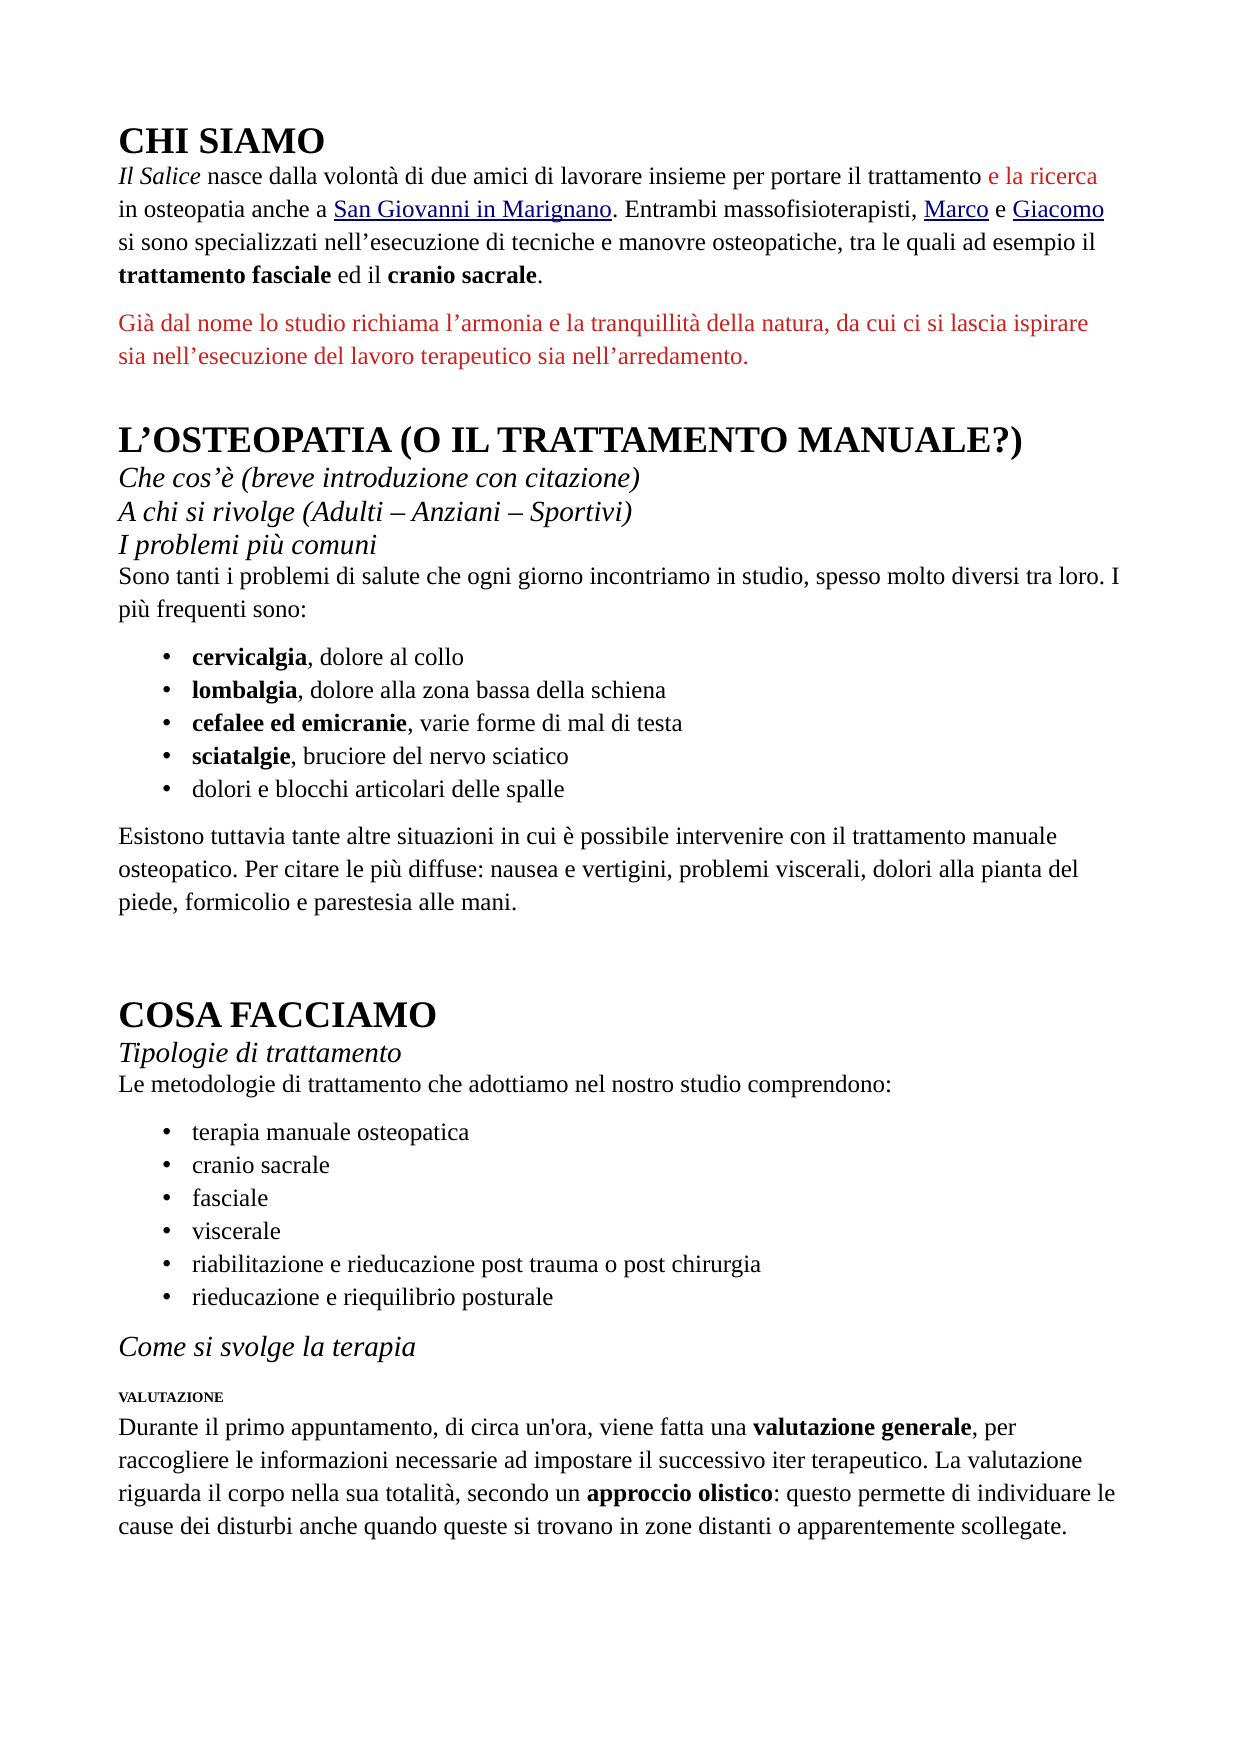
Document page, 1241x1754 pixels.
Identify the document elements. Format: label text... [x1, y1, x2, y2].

list rieducazione e riequilibrio posturale [162, 1282, 1122, 1311]
text Sono tanti i problemi di salute che ogni giorno incontriamo in studio, spesso molto diversi tra loro. I più frequenti sono: [118, 561, 1122, 623]
list sciatalgie, bruciore del nervo sciatico [162, 741, 1122, 769]
list dolori e blocchi articolari delle spalle [162, 774, 1122, 802]
text Le metodologie di trattamento che adottiamo nel nostro studio comprendono: [118, 1069, 1122, 1098]
text Già dal nome lo studio richiama l’armonia e la tranquillità della natura, da cui ci si lascia ispirare sia nell’esecuzione del lavoro terapeutico sia nell’arredamento. [118, 308, 1122, 370]
text Tipologie di trattamento [118, 1036, 1122, 1069]
text COSA FACCIAMO [118, 992, 1122, 1036]
list viscerale [162, 1216, 1122, 1244]
text L’OSTEOPATIA (O IL TRATTAMENTO MANUALE?) [118, 417, 1122, 460]
list cefalee ed emicranie, varie forme di mal di testa [162, 708, 1122, 736]
list terapia manuale osteopatica [162, 1117, 1122, 1146]
text CHI SIAMO [118, 118, 1122, 161]
subtitle VALUTAZIONE [118, 1389, 1122, 1406]
text Il Salice nasce dalla volontà di due amici di lavorare insieme per portare il trattamento e la ricerca in osteopatia anche a San Giovanni in Marignano. Entrambi massofisioterapisti, Marco e Giacomo si sono specializzati nell’esecuzione di tecniche e manovre osteopatiche, tra le quali ad esempio il trattamento fasciale ed il cranio sacrale. [118, 161, 1122, 289]
text Durante il primo appuntamento, di circa un'ora, viene fatta una valutazione generale, per raccogliere le informazioni necessarie ad impostare il successivo iter terapeutico. La valutazione riguarda il corpo nella sua totalità, secondo un approccio olistico: questo permette di individuare le cause dei disturbi anche quando queste si trovano in zone distanti o apparentemente scollegate. [118, 1412, 1122, 1540]
list riabilitazione e rieducazione post trauma o post chirurgia [162, 1249, 1122, 1278]
text Che cos’è (breve introduzione con citazione) [118, 460, 1122, 494]
list fasciale [162, 1183, 1122, 1212]
text A chi si rivolge (Adulti – Anziani – Sportivi) [118, 494, 1122, 527]
text I problemi più comuni [118, 527, 1122, 561]
text Come si svolge la terapia [118, 1329, 1122, 1363]
list cranio sacrale [162, 1150, 1122, 1178]
list lombalgia, dolore alla zona bassa della schiena [162, 675, 1122, 703]
list cervicalgia, dolore al collo [162, 642, 1122, 670]
text Esistono tuttavia tante altre situazioni in cui è possibile intervenire con il trattamento manuale osteopatico. Per citare le più diffuse: nausea e vertigini, problemi viscerali, dolori alla pianta del piede, formicolio e parestesia alle mani. [118, 821, 1122, 916]
